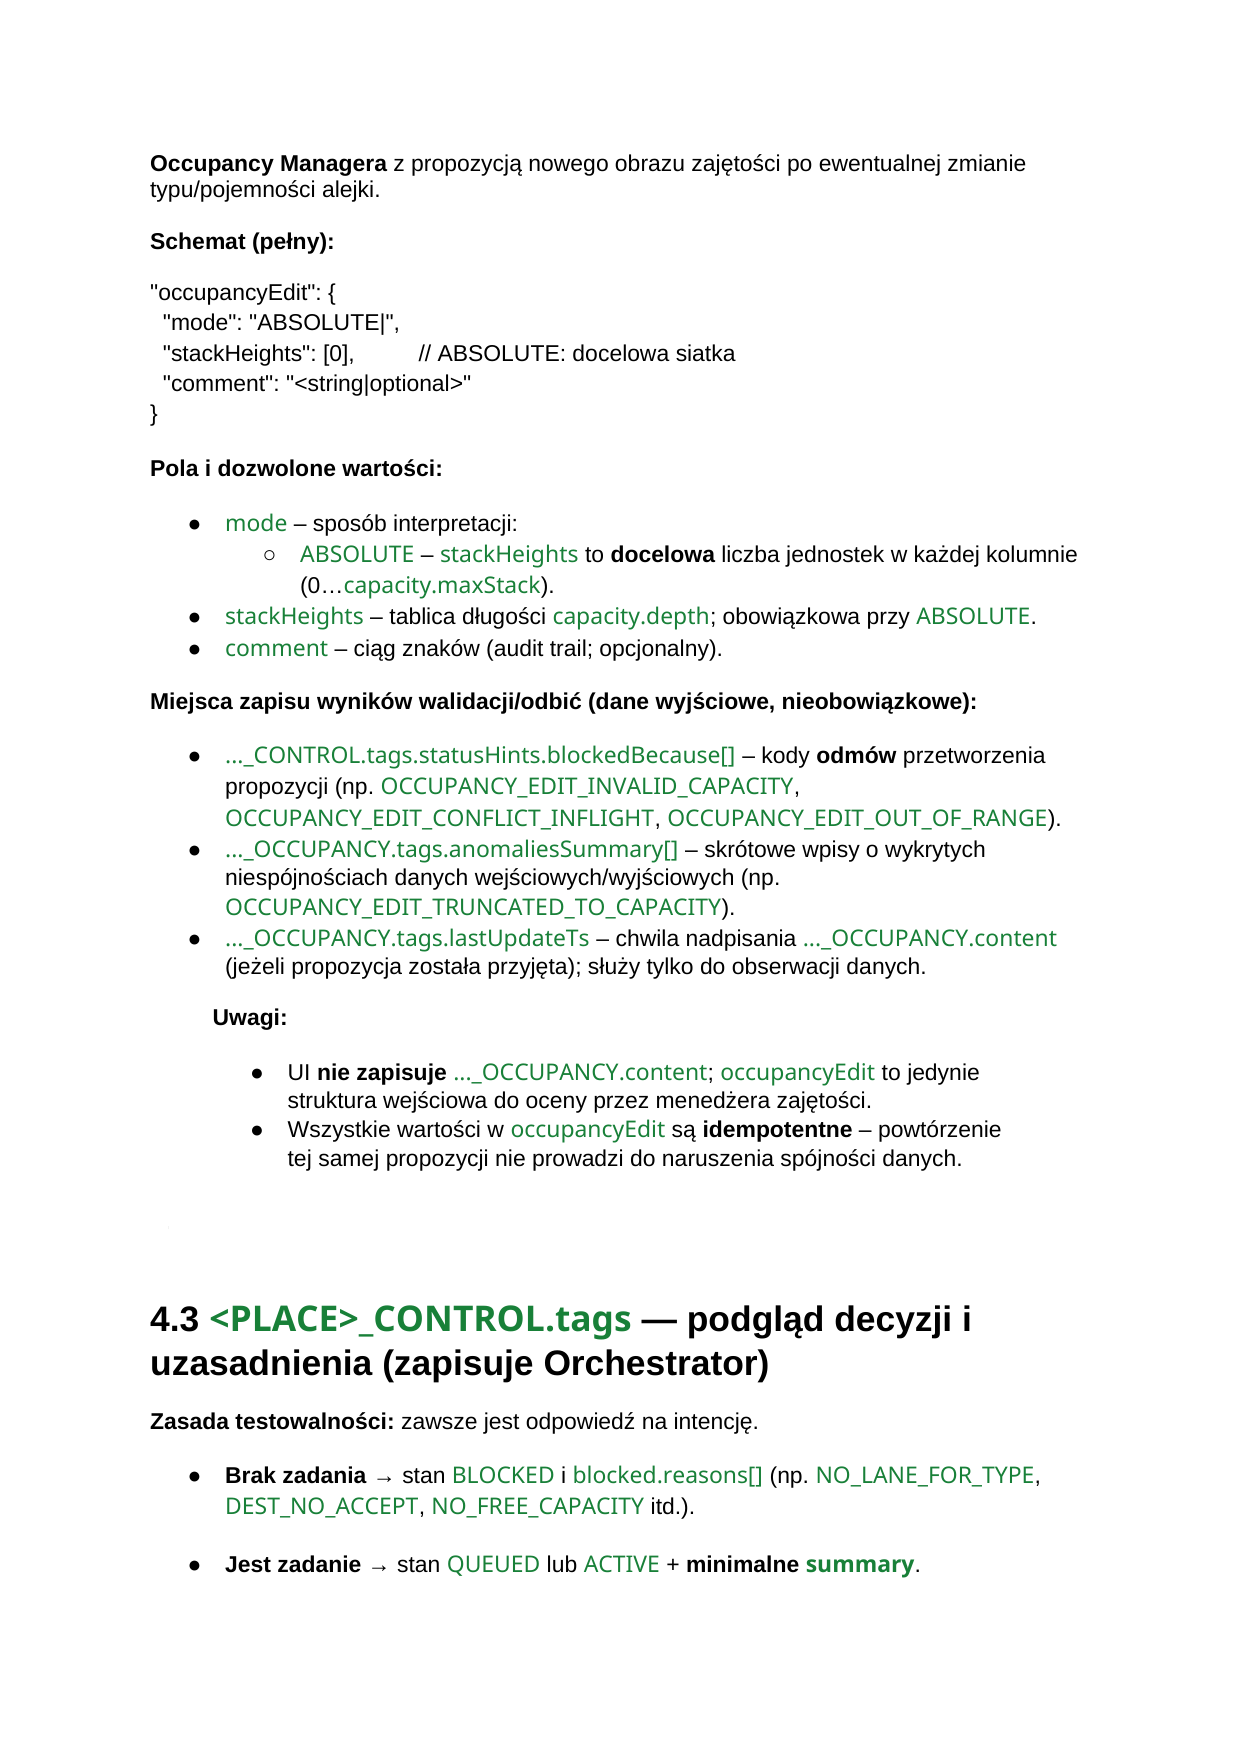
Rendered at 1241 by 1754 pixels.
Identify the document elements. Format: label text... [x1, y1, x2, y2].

list mode – sposób interpretacji: [187, 506, 1090, 538]
text "comment": "<string|optional>" [150, 370, 1090, 396]
list UI nie zapisuje ..._OCCUPANCY.content; occupancyEdit to jedynie struktura wejściowa do oceny przez menedżera zajętości. [250, 1056, 1028, 1113]
text "mode": "ABSOLUTE|", [150, 309, 1090, 336]
text Miejsca zapisu wyników walidacji/odbić (dane wyjściowe, nieobowiązkowe): [150, 688, 1090, 714]
subtitle 4.3 <PLACE>_CONTROL.tags — podgląd decyzji i uzasadnienia (zapisuje Orchestrator) [150, 1294, 1090, 1383]
list Brak zadania → stan BLOCKED i blocked.reasons[] (np. NO_LANE_FOR_TYPE, DEST_NO_ACCEPT, NO_FREE_CAPACITY itd.). [187, 1459, 1090, 1548]
text Uwagi: [212, 1004, 1028, 1031]
text Zasada testowalności: zawsze jest odpowiedź na intencję. [150, 1408, 1090, 1434]
list ..._OCCUPANCY.tags.anomaliesSummary[] – skrótowe wpisy o wykrytych niespójnościach danych wejściowych/wyjściowych (np. OCCUPANCY_EDIT_TRUNCATED_TO_CAPACITY). [187, 833, 1090, 922]
text Occupancy Managera z propozycją nowego obrazu zajętości po ewentualnej zmianie typu/pojemności alejki. [150, 150, 1090, 203]
list ..._OCCUPANCY.tags.lastUpdateTs – chwila nadpisania ..._OCCUPANCY.content (jeżeli propozycja została przyjęta); służy tylko do obserwacji danych. [187, 922, 1090, 979]
list ..._CONTROL.tags.statusHints.blockedBecause[] – kody odmów przetworzenia propozycji (np. OCCUPANCY_EDIT_INVALID_CAPACITY, OCCUPANCY_EDIT_CONFLICT_INFLIGHT, OCCUPANCY_EDIT_OUT_OF_RANGE). [187, 739, 1090, 833]
text } [150, 400, 1090, 426]
list stackHeights – tablica długości capacity.depth; obowiązkowa przy ABSOLUTE. [187, 600, 1090, 631]
text "stackHeights": [0], // ABSOLUTE: docelowa siatka [150, 339, 1090, 366]
text Pola i dozwolone wartości: [150, 455, 1090, 481]
list Jest zadanie → stan QUEUED lub ACTIVE + minimalne summary. [187, 1548, 1090, 1579]
text "occupancyEdit": { [150, 279, 1090, 305]
text Schemat (pełny): [150, 228, 1090, 254]
list Wszystkie wartości w occupancyEdit są idempotentne – powtórzenie tej samej propozycji nie prowadzi do naruszenia spójności danych. [250, 1113, 1028, 1171]
list ABSOLUTE – stackHeights to docelowa liczba jednostek w każdej kolumnie (0…capacity.maxStack). [262, 538, 1090, 600]
list comment – ciąg znaków (audit trail; opcjonalny). [187, 631, 1090, 663]
